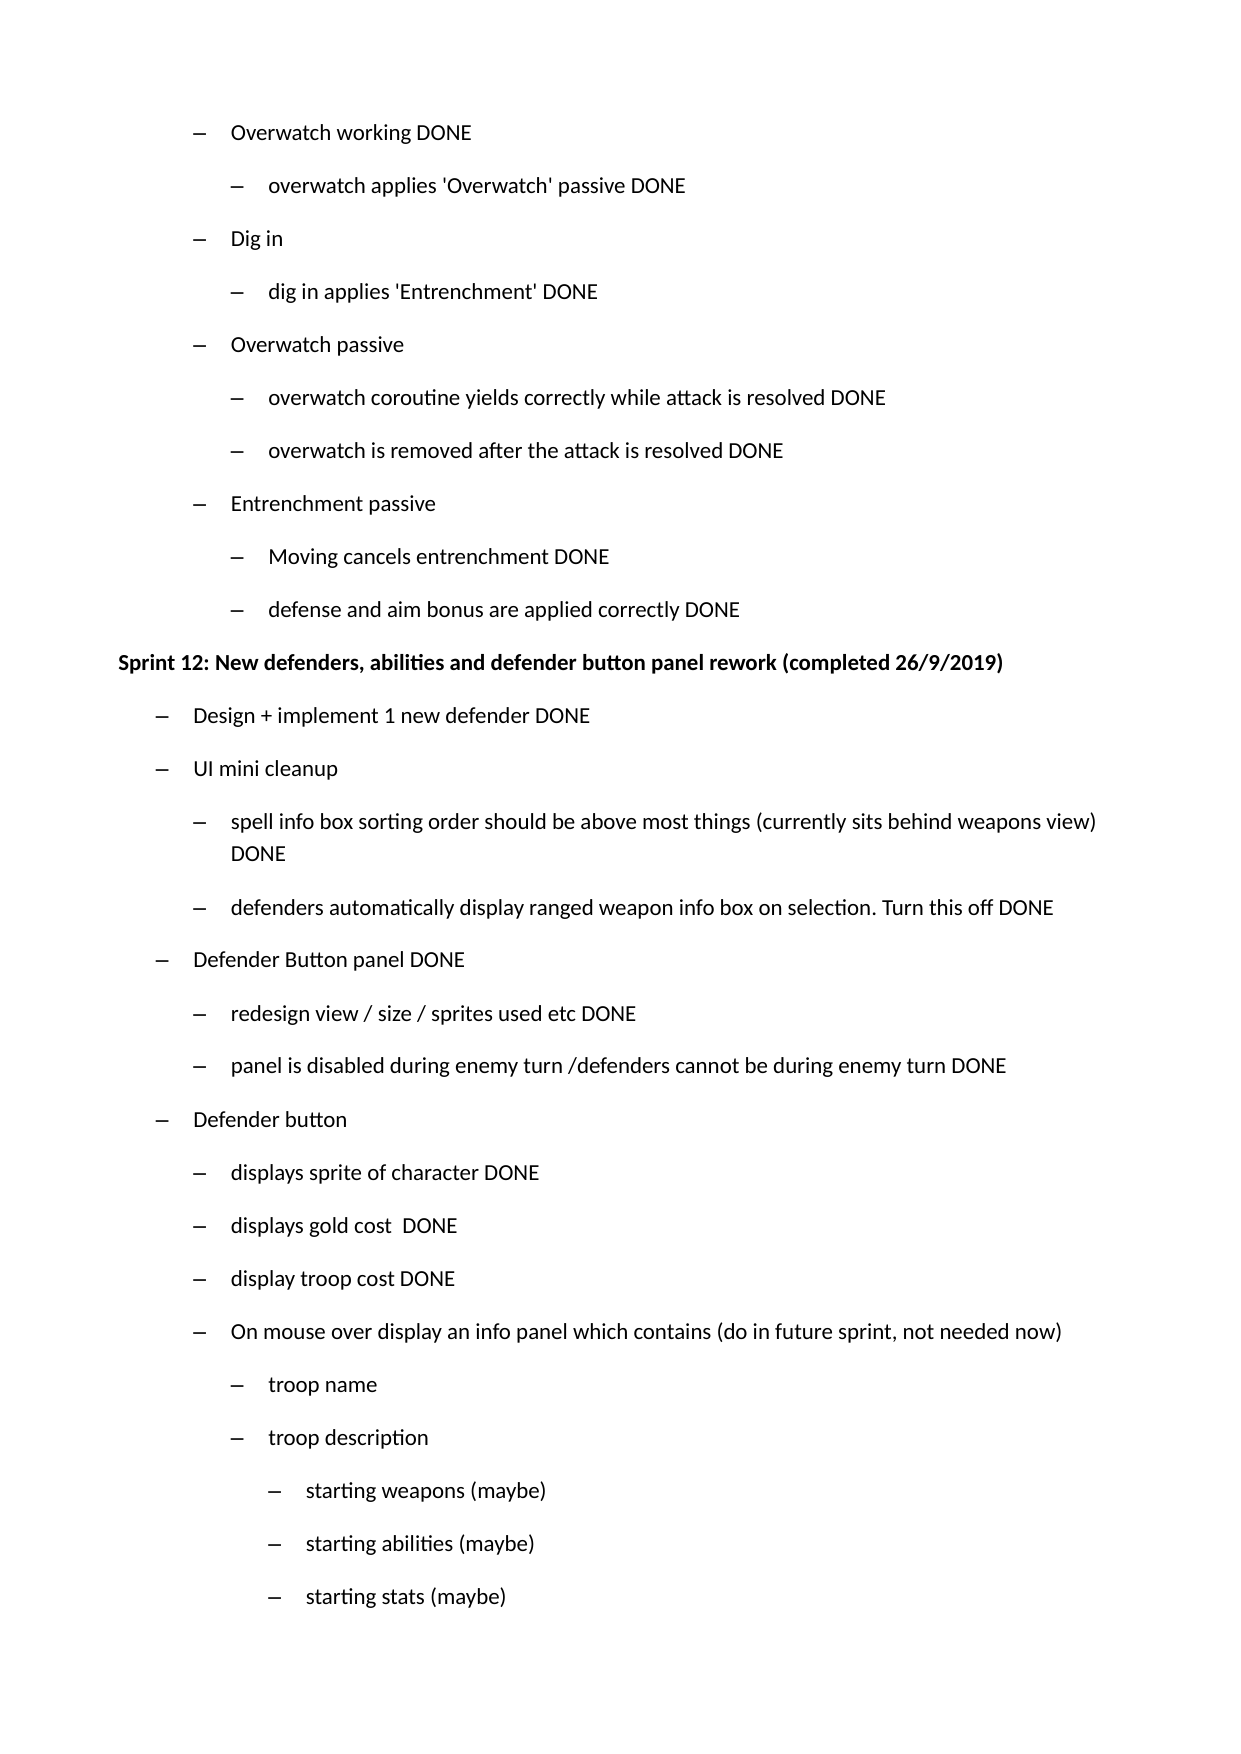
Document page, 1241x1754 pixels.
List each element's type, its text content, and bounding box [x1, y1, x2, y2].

list Overwatch working DONE [193, 118, 1122, 146]
list Moving cancels entrenchment DONE [231, 542, 1122, 570]
list starting abilities (maybe) [268, 1529, 1122, 1557]
list starting stats (maybe) [268, 1582, 1122, 1610]
list Defender button [156, 1105, 1122, 1133]
list panel is disabled during enemy turn /defenders cannot be during enemy turn DONE [193, 1052, 1122, 1080]
list displays sprite of character DONE [193, 1158, 1122, 1186]
list overwatch coroutine yields correctly while attack is resolved DONE [231, 383, 1122, 411]
list overwatch is removed after the attack is resolved DONE [231, 436, 1122, 464]
list Dig in [193, 224, 1122, 252]
list starting weapons (maybe) [268, 1476, 1122, 1504]
list dig in applies 'Entrenchment' DONE [231, 277, 1122, 305]
list redesign view / size / sprites used etc DONE [193, 999, 1122, 1027]
list On mouse over display an info panel which contains (do in future sprint, not needed now) [193, 1317, 1122, 1345]
list Entrenchment passive [193, 489, 1122, 517]
list display troop cost DONE [193, 1264, 1122, 1292]
list displays gold cost DONE [193, 1211, 1122, 1239]
list UI mini cleanup [156, 754, 1122, 782]
list defense and aim bonus are applied correctly DONE [231, 595, 1122, 623]
list troop name [231, 1370, 1122, 1398]
list Design + implement 1 new defender DONE [156, 701, 1122, 729]
list troop description [231, 1423, 1122, 1451]
list defenders automatically display ranged weapon info box on selection. Turn this off DONE [193, 893, 1122, 921]
list Defender Button panel DONE [156, 946, 1122, 974]
list Overwatch passive [193, 330, 1122, 358]
list overwatch applies 'Overwatch' passive DONE [231, 171, 1122, 199]
list spell info box sorting order should be above most things (currently sits behind weapons view) DONE [193, 807, 1122, 868]
text Sprint 12: New defenders, abilities and defender button panel rework (completed 26/9/2019) [118, 648, 1122, 676]
